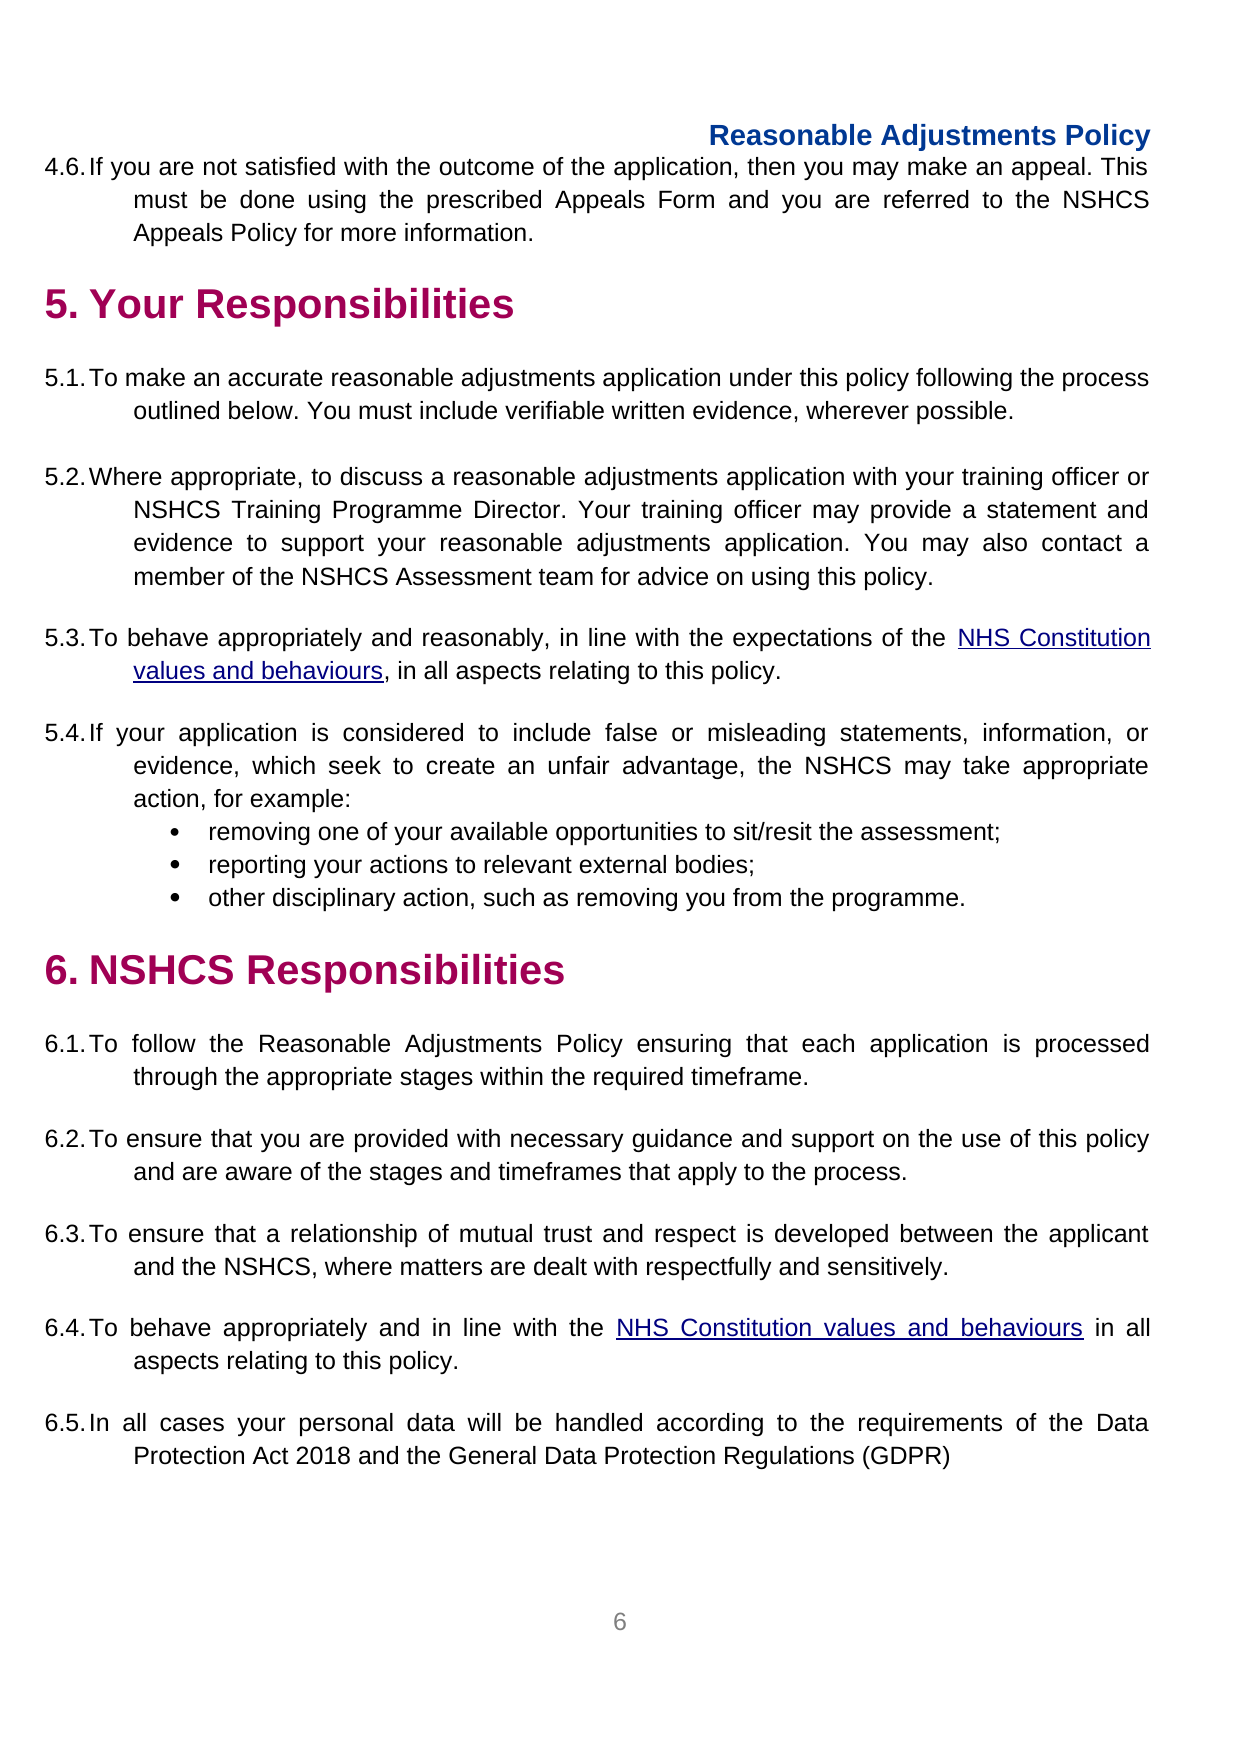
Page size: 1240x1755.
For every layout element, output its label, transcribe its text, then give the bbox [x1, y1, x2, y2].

subtitle In all cases your personal data will be handled according to the requirements of the Data Protection Act 2018 and the General Data Protection Regulations (GDPR) [44, 1408, 1151, 1470]
list other disciplinary action, such as removing you from the programme. [171, 883, 1151, 912]
list reporting your actions to relevant external bodies; [171, 850, 1151, 879]
subtitle Where appropriate, to discuss a reasonable adjustments application with your training officer or NSHCS Training Programme Director. Your training officer may provide a statement and evidence to support your reasonable adjustments application. You may also contact a member of the NSHCS Assessment team for advice on using this policy. [44, 462, 1151, 590]
subtitle NSHCS Responsibilities [44, 945, 1151, 993]
subtitle If your application is considered to include false or misleading statements, information, or evidence, which seek to create an unfair advantage, the NSHCS may take appropriate action, for example: [44, 718, 1151, 813]
subtitle To behave appropriately and in line with the NHS Constitution values and behaviours in all aspects relating to this policy. [44, 1313, 1151, 1375]
subtitle Your Responsibilities [44, 279, 1151, 327]
subtitle To ensure that you are provided with necessary guidance and support on the use of this policy and are aware of the stages and timeframes that apply to the process. [44, 1124, 1151, 1186]
subtitle If you are not satisfied with the outcome of the application, then you may make an appeal. This must be done using the prescribed Appeals Form and you are referred to the NSHCS Appeals Policy for more information. [44, 152, 1151, 246]
list removing one of your available opportunities to sit/resit the assessment; [171, 817, 1151, 846]
subtitle To ensure that a relationship of mutual trust and respect is developed between the applicant and the NSHCS, where matters are dealt with respectfully and sensitively. [44, 1218, 1151, 1280]
subtitle To follow the Reasonable Adjustments Policy ensuring that each application is processed through the appropriate stages within the required timeframe. [44, 1029, 1151, 1091]
subtitle To behave appropriately and reasonably, in line with the expectations of the NHS Constitution values and behaviours, in all aspects relating to this policy. [44, 623, 1151, 685]
subtitle To make an accurate reasonable adjustments application under this policy following the process outlined below. You must include verifiable written evidence, wherever possible. [44, 363, 1151, 425]
